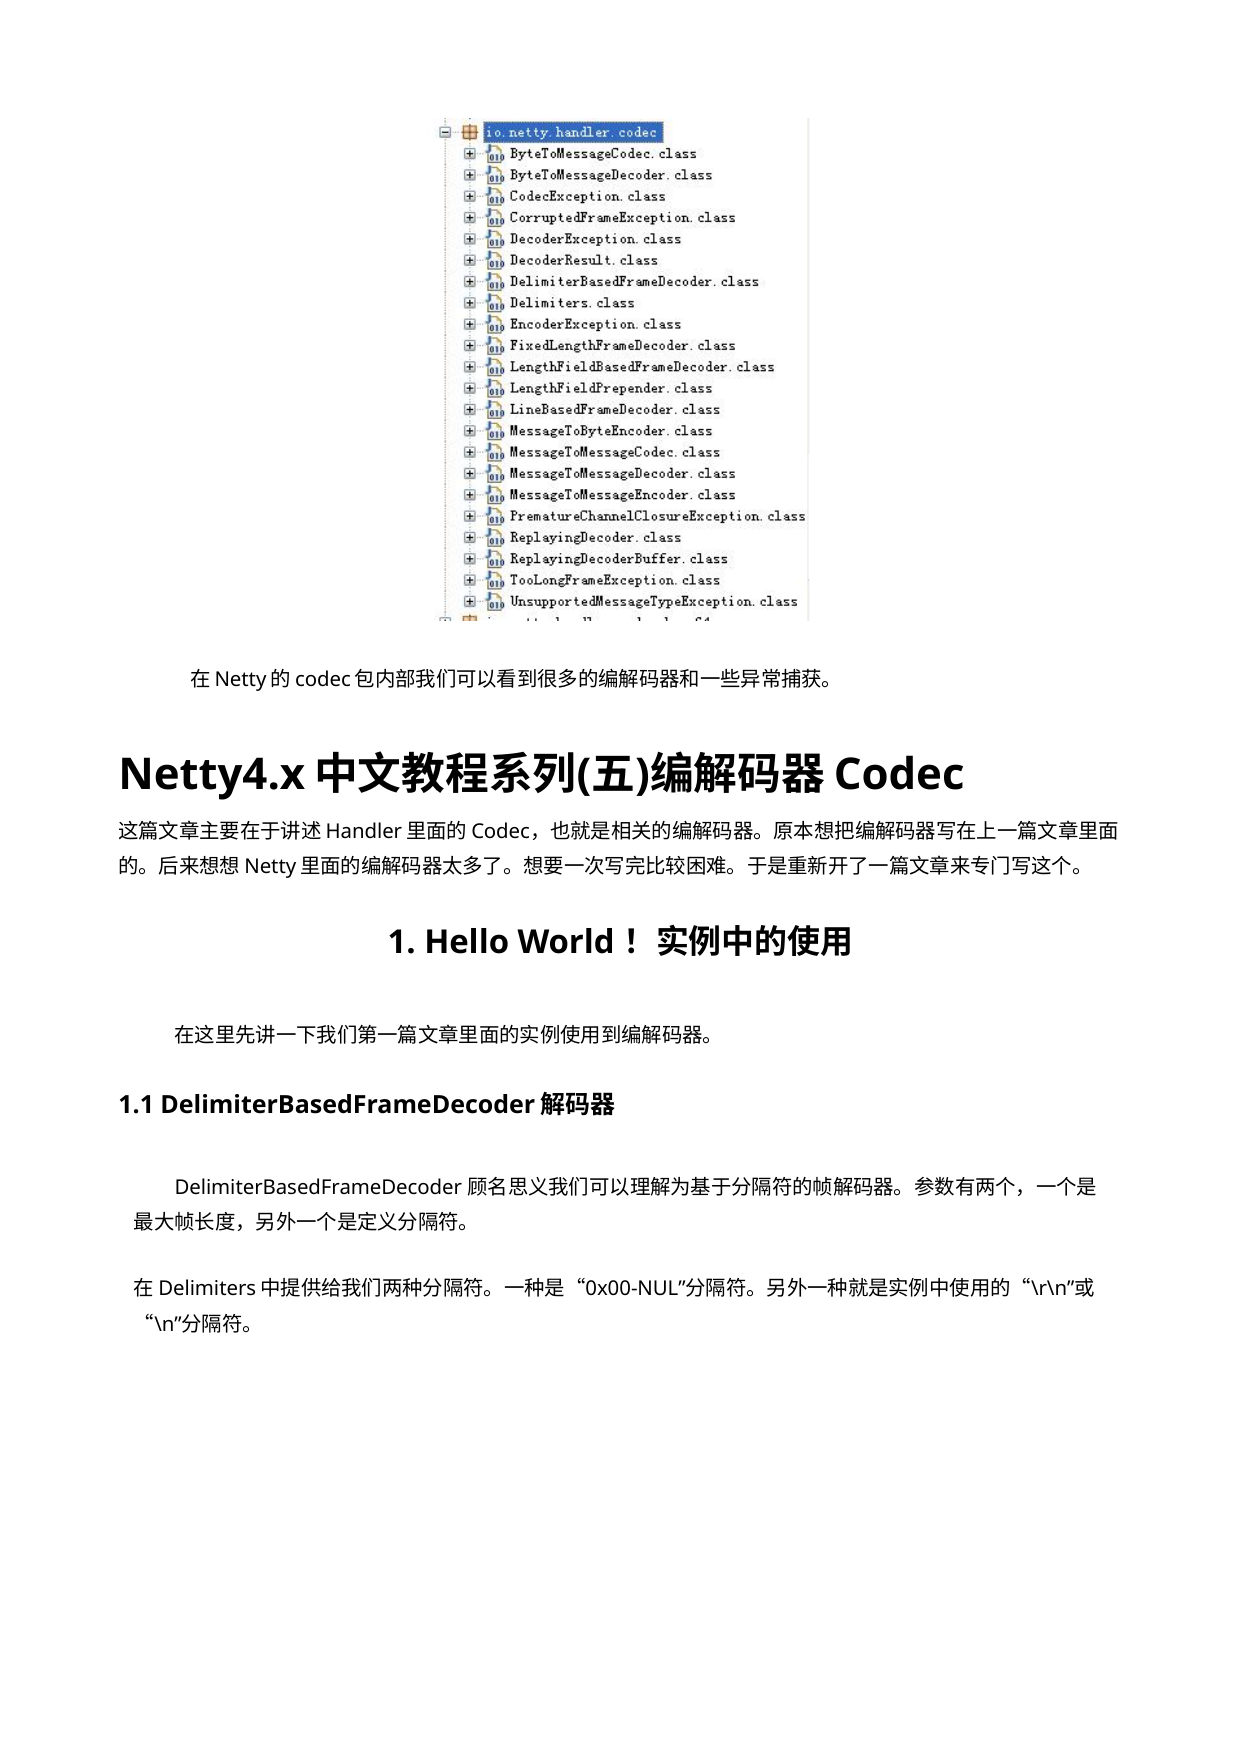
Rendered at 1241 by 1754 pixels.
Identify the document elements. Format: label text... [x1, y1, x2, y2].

text 这篇文章主要在于讲述Handler里面的Codec，也就是相关的编解码器。原本想把编解码器写在上一篇文章里面的。后来想想Netty里面的编解码器太多了。想要一次写完比较困难。于是重新开了一篇文章来专门写这个。 [118, 815, 1122, 880]
subtitle 1. Hello World ！实例中的使用 [118, 916, 1122, 963]
subtitle 1.1 DelimiterBasedFrameDecoder解码器 [118, 1085, 1122, 1121]
text 在这里先讲一下我们第一篇文章里面的实例使用到编解码器。 [134, 1018, 1106, 1048]
text 在Netty的codec包内部我们可以看到很多的编解码器和一些异常捕获。 [134, 663, 1106, 692]
subtitle Netty4.x中文教程系列(五)编解码器Codec [118, 739, 1122, 802]
picture [424, 118, 810, 621]
text 在Delimiters中提供给我们两种分隔符。一种是“0x00-NUL”分隔符。另外一种就是实例中使用的“\r\n”或“\n”分隔符。 [134, 1272, 1106, 1337]
text DelimiterBasedFrameDecoder 顾名思义我们可以理解为基于分隔符的帧解码器。参数有两个，一个是最大帧长度，另外一个是定义分隔符。 [134, 1171, 1106, 1235]
